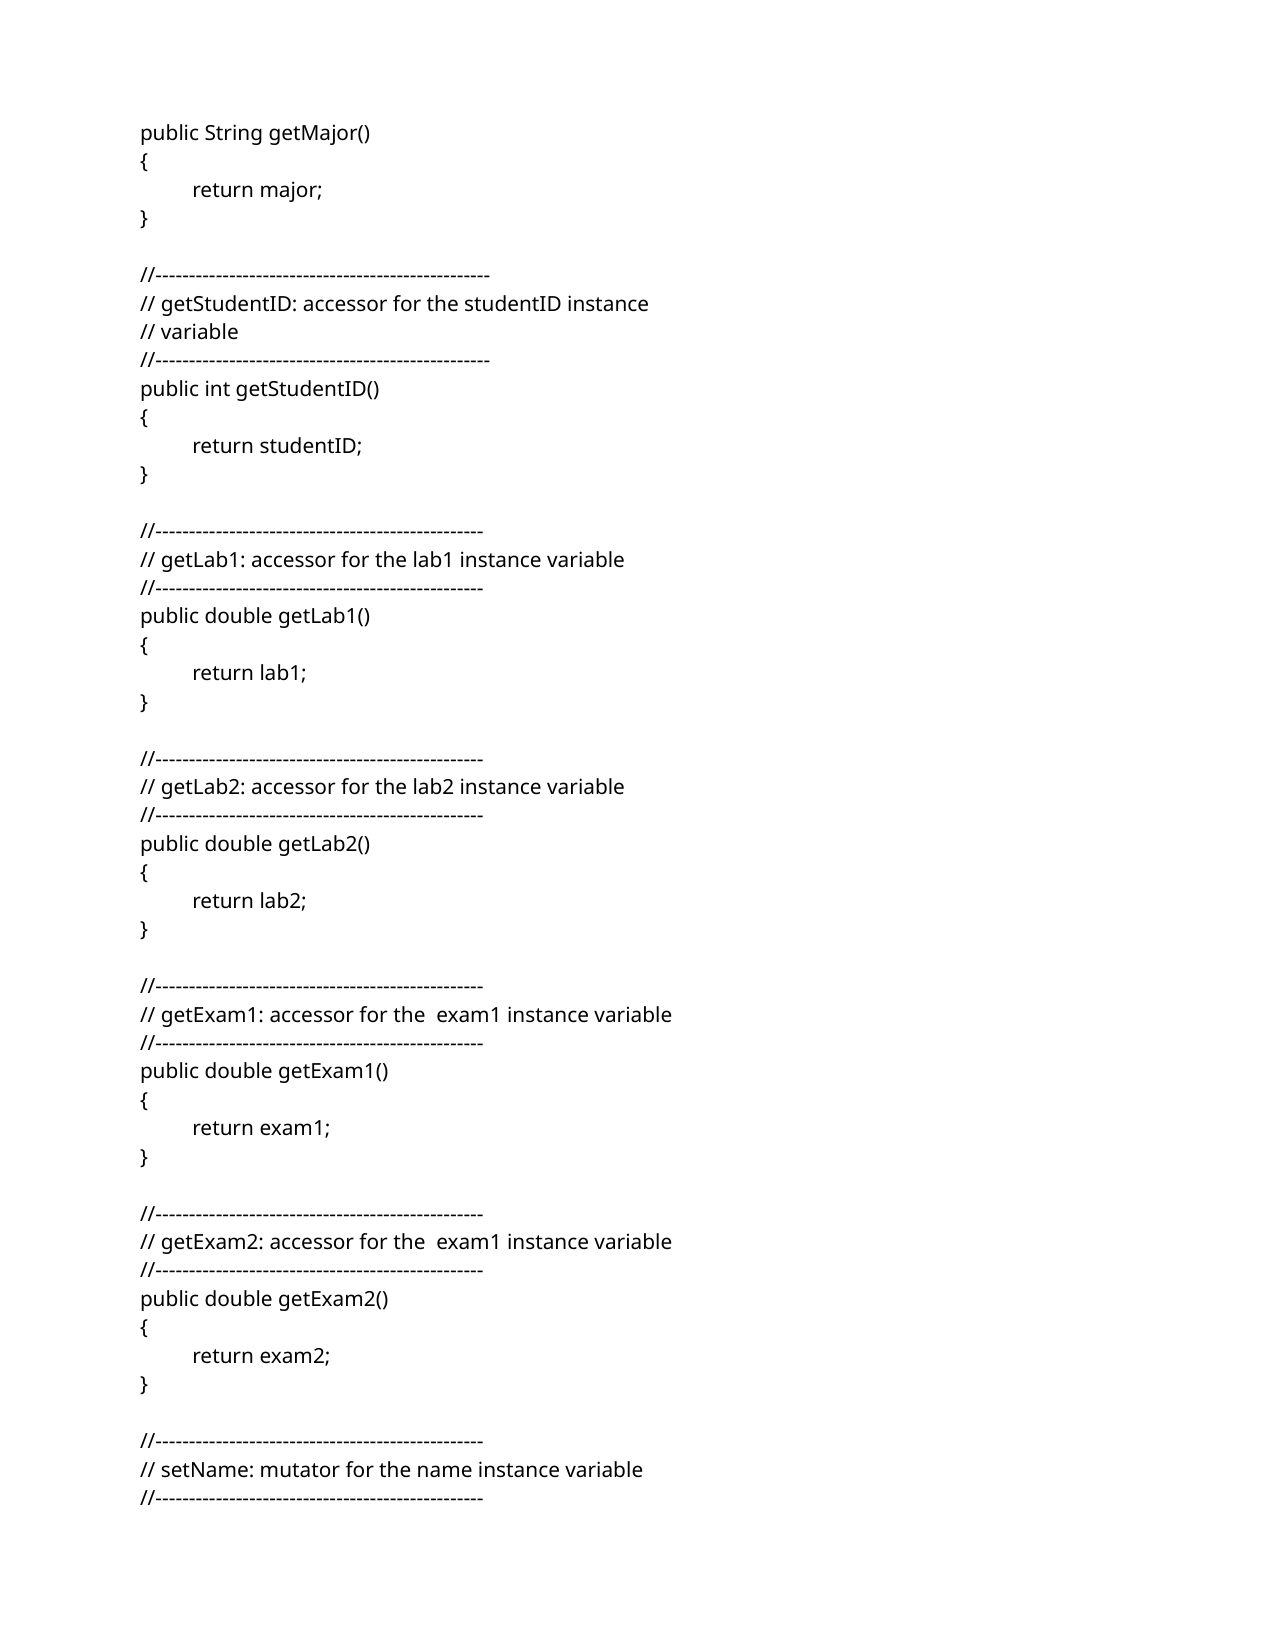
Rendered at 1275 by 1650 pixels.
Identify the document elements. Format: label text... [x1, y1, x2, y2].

text } [118, 459, 1157, 488]
text public String getMajor() [118, 118, 1157, 147]
text //------------------------------------------------- [118, 744, 1157, 772]
text //------------------------------------------------- [118, 1028, 1157, 1057]
text //------------------------------------------------- [118, 1199, 1157, 1227]
text } [118, 914, 1157, 943]
text } [118, 1369, 1157, 1398]
text //-------------------------------------------------- [118, 260, 1157, 289]
text { [118, 1312, 1157, 1341]
text // getExam2: accessor for the exam1 instance variable [118, 1227, 1157, 1256]
text return exam2; [118, 1341, 1157, 1369]
text { [118, 630, 1157, 658]
text //------------------------------------------------- [118, 1256, 1157, 1284]
text // setName: mutator for the name instance variable [118, 1455, 1157, 1483]
text return lab2; [118, 886, 1157, 914]
text //-------------------------------------------------- [118, 346, 1157, 374]
text //------------------------------------------------- [118, 1483, 1157, 1512]
text public double getExam2() [118, 1284, 1157, 1312]
text // getExam1: accessor for the exam1 instance variable [118, 1000, 1157, 1028]
text //------------------------------------------------- [118, 1426, 1157, 1455]
text // getLab1: accessor for the lab1 instance variable [118, 545, 1157, 573]
text public double getLab2() [118, 829, 1157, 857]
text //------------------------------------------------- [118, 801, 1157, 829]
text } [118, 687, 1157, 715]
text public double getExam1() [118, 1057, 1157, 1085]
text return major; [118, 175, 1157, 203]
text { [118, 402, 1157, 431]
text } [118, 203, 1157, 232]
text { [118, 857, 1157, 886]
text return studentID; [118, 431, 1157, 459]
text public double getLab1() [118, 602, 1157, 630]
text { [118, 1085, 1157, 1113]
text public int getStudentID() [118, 374, 1157, 402]
text } [118, 1142, 1157, 1170]
text { [118, 147, 1157, 175]
text return lab1; [118, 658, 1157, 687]
text // variable [118, 317, 1157, 346]
text // getStudentID: accessor for the studentID instance [118, 289, 1157, 317]
text //------------------------------------------------- [118, 971, 1157, 1000]
text return exam1; [118, 1113, 1157, 1142]
text //------------------------------------------------- [118, 516, 1157, 545]
text //------------------------------------------------- [118, 573, 1157, 602]
text // getLab2: accessor for the lab2 instance variable [118, 772, 1157, 801]
